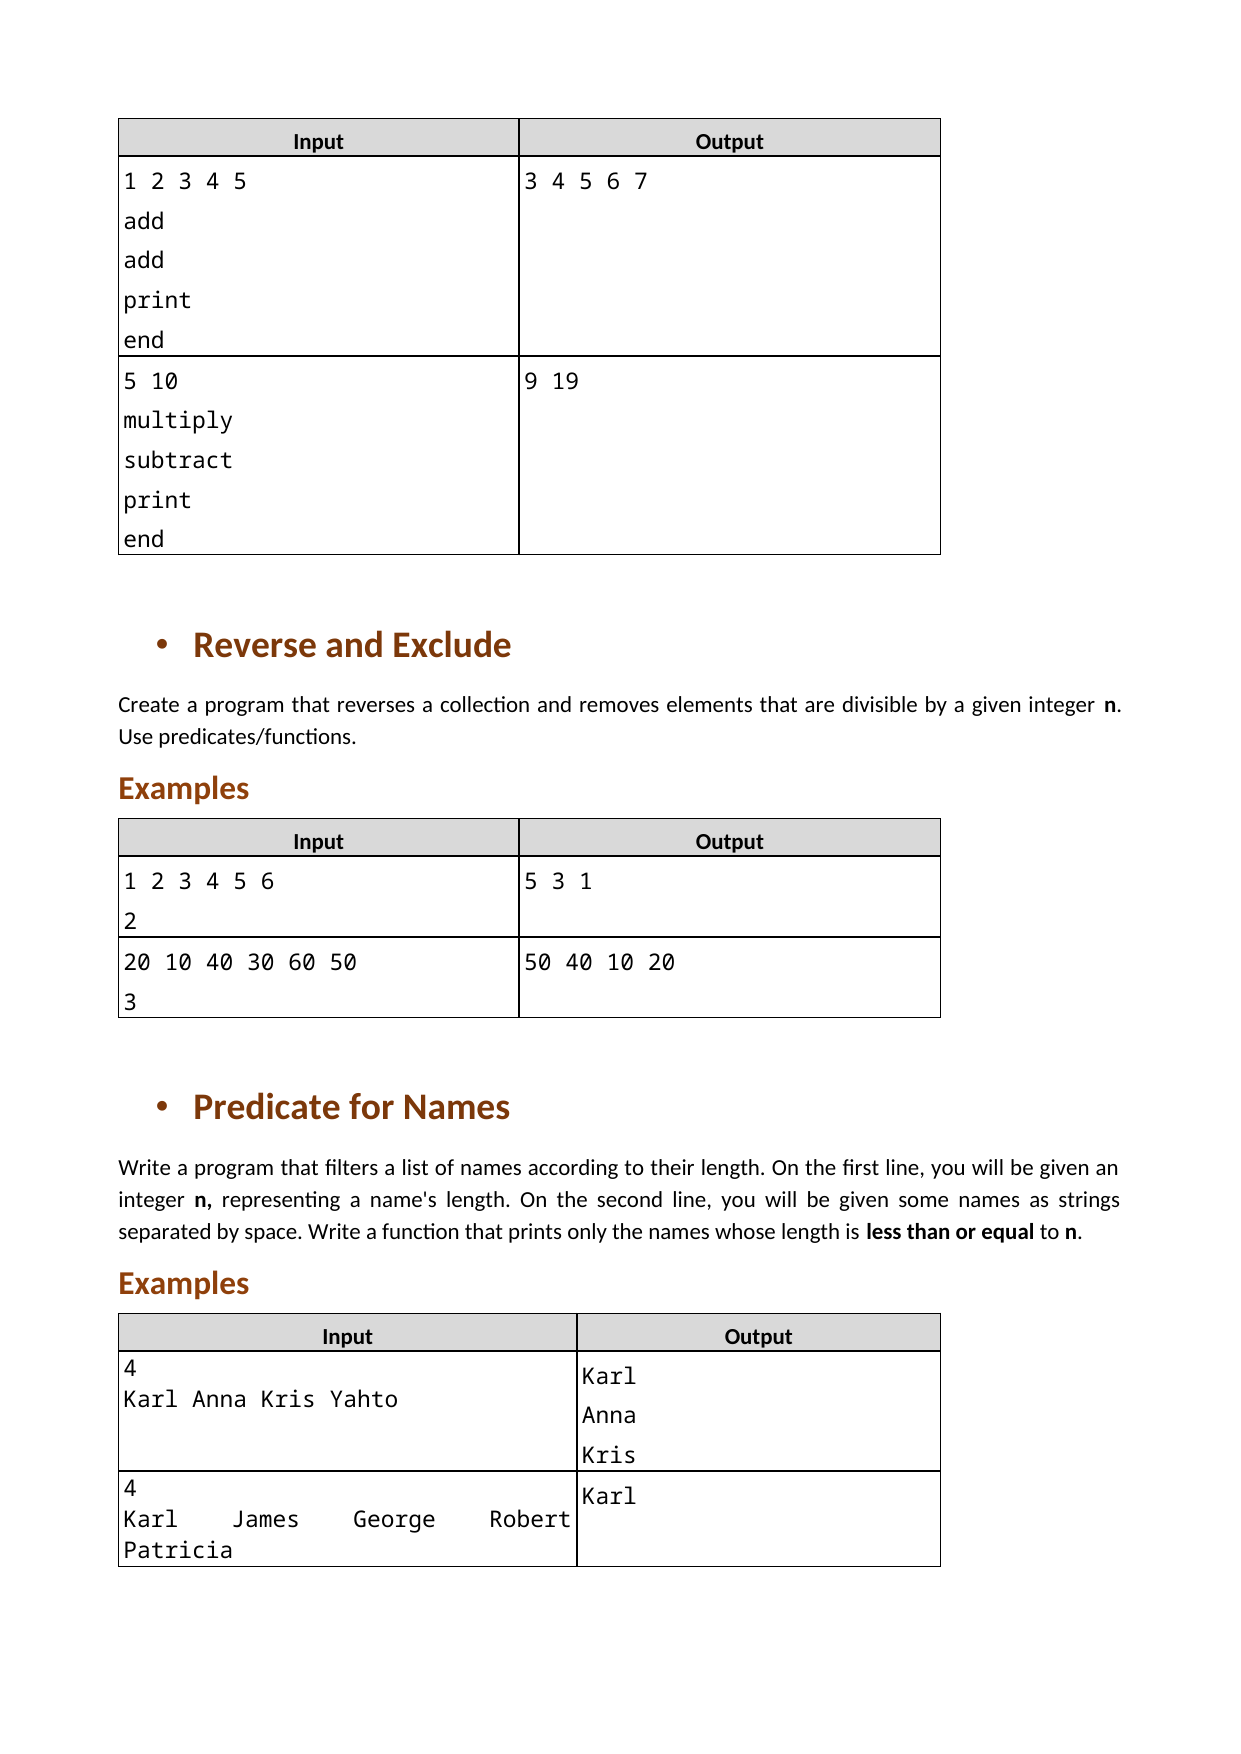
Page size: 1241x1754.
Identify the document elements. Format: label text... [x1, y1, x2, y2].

text Write a program that filters a list of names according to their length. On the first line, you will be given an integer n, representing a name's length. On the second line, you will be given some names as strings separated by space. Write a function that prints only the names whose length is less than or equal to n. [118, 1153, 1122, 1245]
table_cell 50 40 10 20 [520, 938, 940, 1017]
table_header Input [119, 1314, 576, 1350]
table_cell Karl Anna Kris [578, 1352, 940, 1470]
text Examples [118, 1262, 1122, 1302]
table_cell 1 2 3 4 5 add add print end [119, 157, 518, 355]
table_cell 4 Karl James George Robert Patricia [119, 1472, 576, 1566]
list Predicate for Names [156, 1083, 1122, 1129]
table_header Input [119, 119, 518, 155]
table_cell 9 19 [520, 357, 940, 554]
table_header Input [119, 819, 518, 855]
table_cell 20 10 40 30 60 50 3 [119, 938, 518, 1017]
text Examples [118, 767, 1122, 808]
table_cell 3 4 5 6 7 [520, 157, 940, 355]
text Create a program that reverses a collection and removes elements that are divisible by a given integer n. Use predicates/functions. [118, 690, 1122, 750]
list Reverse and Exclude [156, 621, 1122, 667]
table_header Output [520, 119, 940, 155]
table_cell Karl [578, 1472, 940, 1566]
table_cell 5 3 1 [520, 857, 940, 936]
table_header Output [520, 819, 940, 855]
table_cell 4 Karl Anna Kris Yahto [119, 1352, 576, 1470]
table_header Output [578, 1314, 940, 1350]
table_cell 5 10 multiply subtract print end [119, 357, 518, 554]
table_cell 1 2 3 4 5 6 2 [119, 857, 518, 936]
